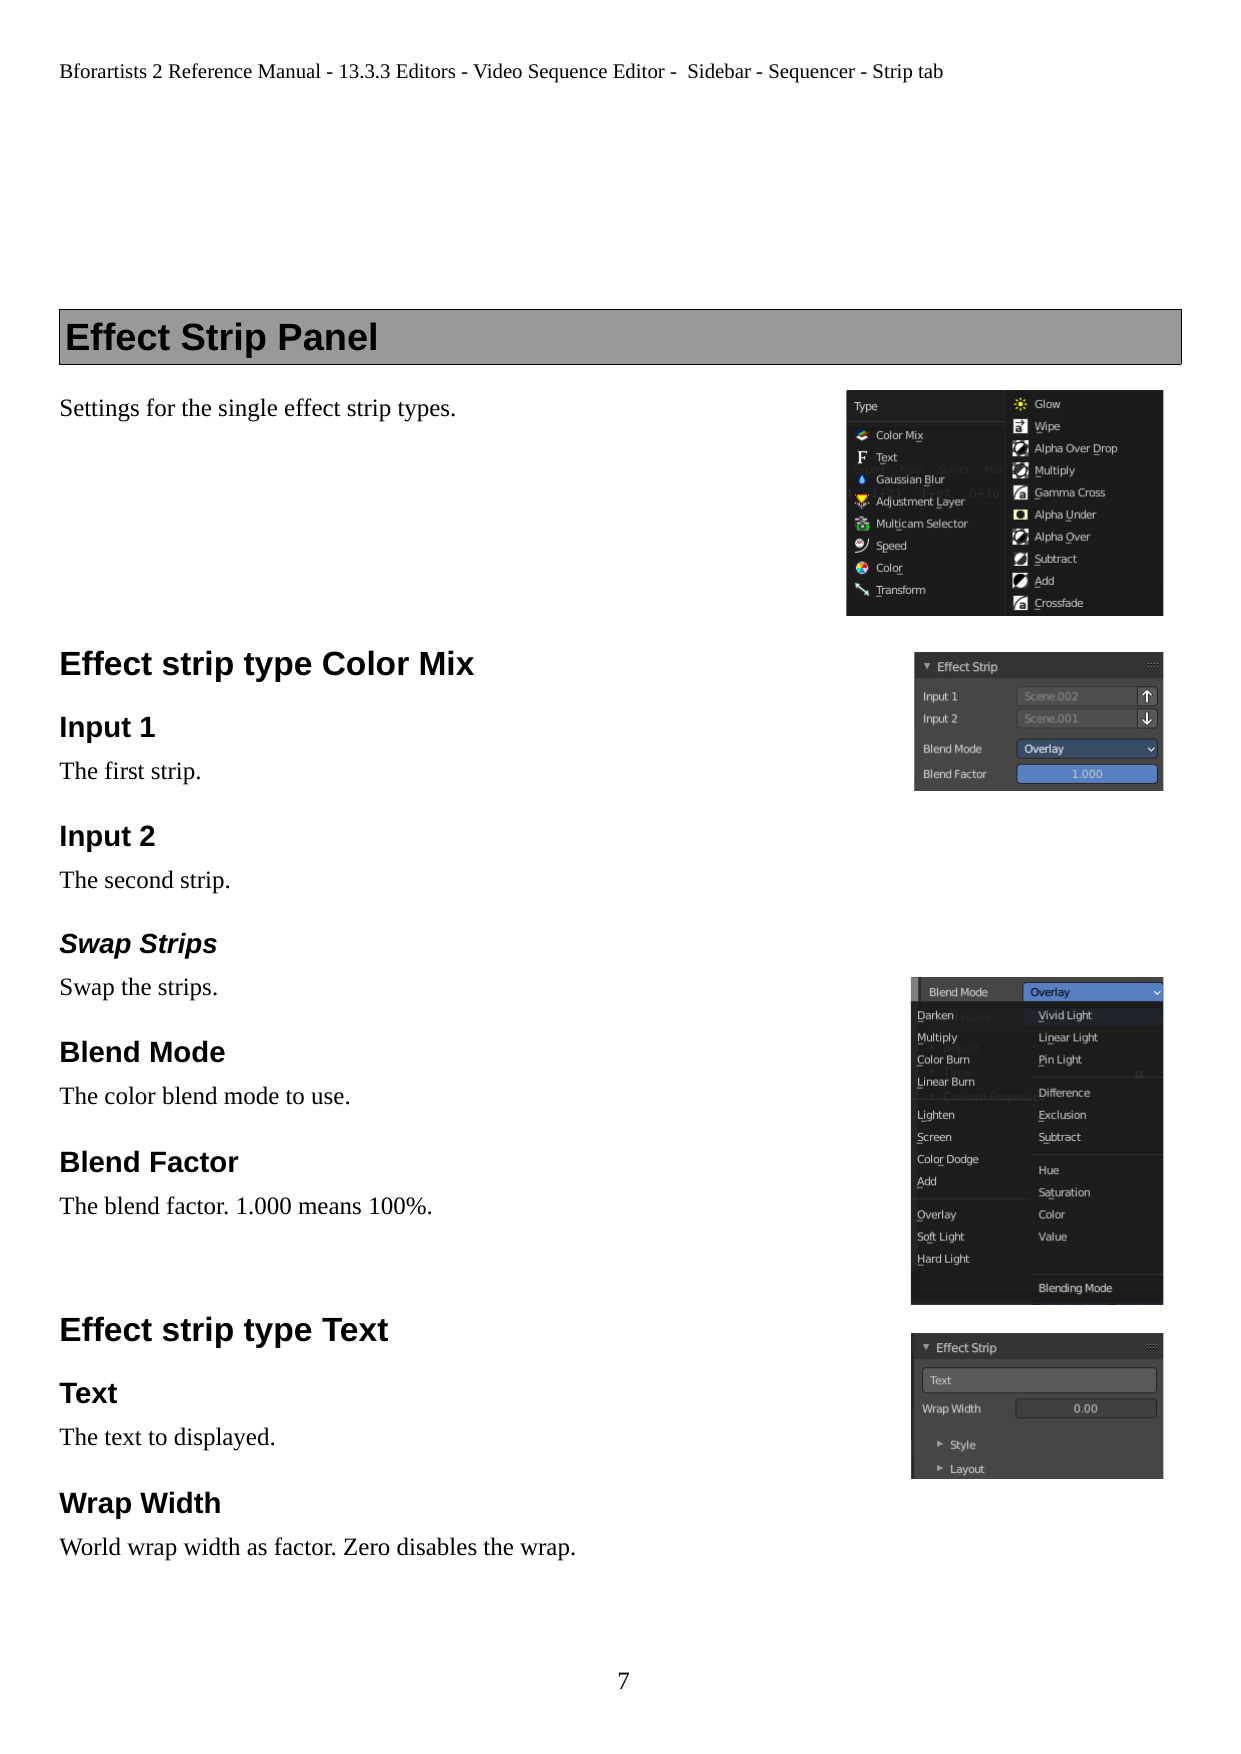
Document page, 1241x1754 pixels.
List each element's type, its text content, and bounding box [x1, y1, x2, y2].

picture [914, 652, 1164, 791]
subtitle Input 2 [59, 819, 1181, 853]
picture [846, 390, 1164, 616]
picture [911, 1333, 1164, 1479]
subtitle Wrap Width [59, 1486, 1181, 1520]
text Settings for the single effect strip types. [59, 393, 846, 422]
subtitle [1164, 1145, 1181, 1179]
subtitle Text [59, 1376, 911, 1410]
subtitle [1164, 709, 1181, 743]
subtitle Blend Factor [59, 1145, 910, 1179]
subtitle Blend Mode [59, 1035, 910, 1069]
text The blend factor. 1.000 means 100%. [59, 1191, 910, 1220]
text World wrap width as factor. Zero disables the wrap. [59, 1532, 1181, 1561]
subtitle Swap Strips [59, 927, 1181, 959]
text The second strip. [59, 866, 1181, 894]
table_header Effect Strip Panel [60, 310, 1181, 364]
picture [910, 977, 1164, 1305]
text The first strip. [59, 756, 914, 784]
subtitle Effect strip type Color Mix [59, 644, 1181, 682]
text The text to displayed. [59, 1422, 911, 1451]
subtitle [1164, 1376, 1181, 1410]
text [1164, 1422, 1181, 1451]
subtitle Effect strip type Text [59, 1310, 1181, 1349]
text The color blend mode to use. [59, 1081, 910, 1110]
text [1164, 756, 1181, 784]
text Swap the strips. [59, 972, 1181, 1000]
subtitle [1164, 1035, 1181, 1069]
subtitle Input 1 [59, 709, 914, 743]
